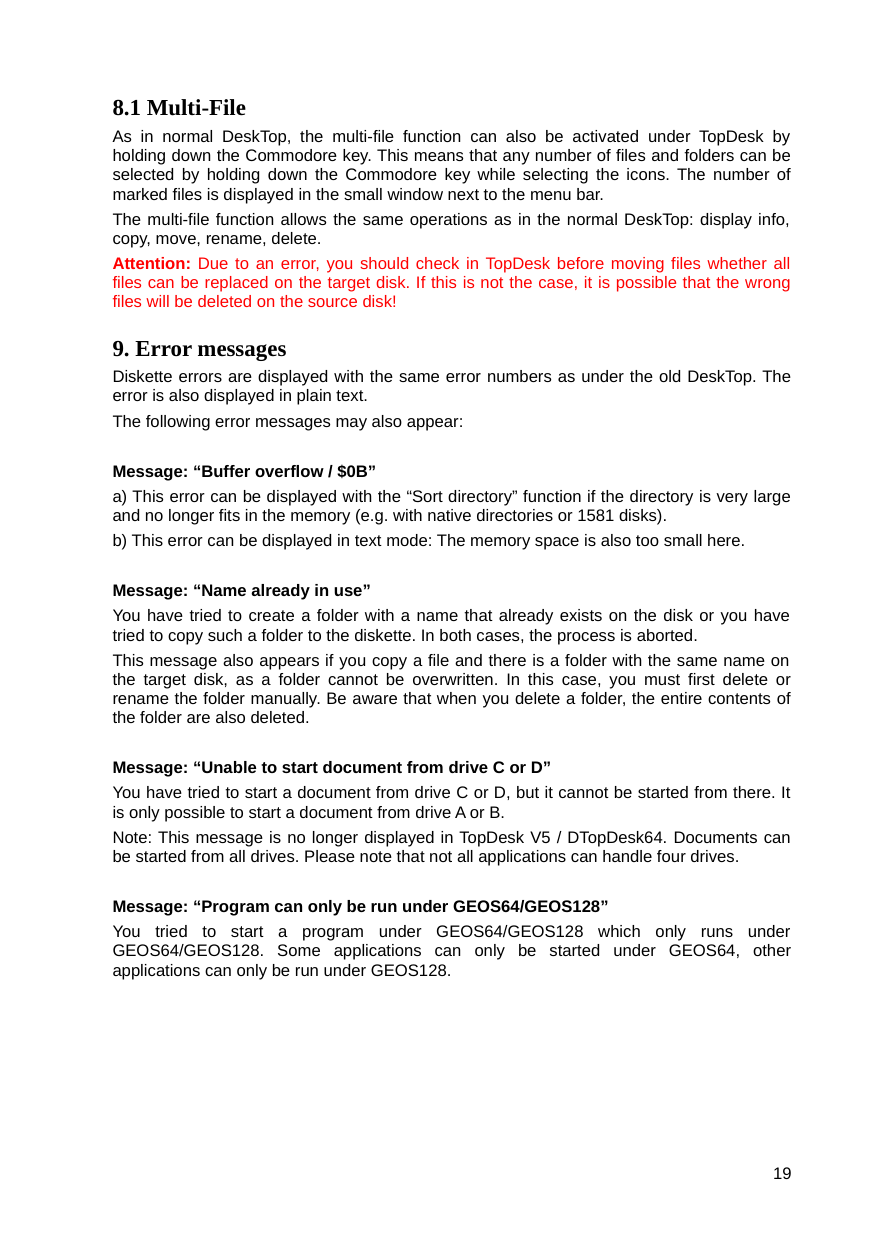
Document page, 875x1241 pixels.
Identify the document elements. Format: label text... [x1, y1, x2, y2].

subtitle 8.1 Multi-File [112, 94, 791, 121]
text b) This error can be displayed in text mode: The memory space is also too small here. [112, 531, 791, 550]
subtitle 9. Error messages [112, 335, 791, 361]
text Note: This message is no longer displayed in TopDesk V5 / DTopDesk64. Documents can be started from all drives. Please note that not all applications can handle four drives. [112, 828, 791, 866]
text Message: “Program can only be run under GEOS64/GEOS128” [112, 897, 791, 916]
text Message: “Buffer overflow / $0B” [112, 462, 791, 481]
text The multi-file function allows the same operations as in the normal DeskTop: display info, copy, move, rename, delete. [112, 209, 791, 248]
text You have tried to create a folder with a name that already exists on the disk or you have tried to copy such a folder to the diskette. In both cases, the process is aborted. [112, 606, 791, 644]
text The following error messages may also appear: [112, 411, 791, 431]
text You tried to start a program under GEOS64/GEOS128 which only runs under GEOS64/GEOS128. Some applications can only be started under GEOS64, other applications can only be run under GEOS128. [112, 922, 791, 979]
text a) This error can be displayed with the “Sort directory” function if the directory is very large and no longer fits in the memory (e.g. with native directories or 1581 disks). [112, 487, 791, 525]
text You have tried to start a document from drive C or D, but it cannot be started from there. It is only possible to start a document from drive A or B. [112, 783, 791, 822]
text Diskette errors are displayed with the same error numbers as under the old DeskTop. The error is also displayed in plain text. [112, 367, 791, 405]
text As in normal DeskTop, the multi-file function can also be activated under TopDesk by holding down the Commodore key. This means that any number of files and folders can be selected by holding down the Commodore key while selecting the icons. The number of marked files is displayed in the small window next to the menu bar. [112, 127, 791, 203]
text Attention: Due to an error, you should check in TopDesk before moving files whether all files can be replaced on the target disk. If this is not the case, it is possible that the wrong files will be deleted on the source disk! [112, 254, 791, 311]
text Message: “Name already in use” [112, 581, 791, 600]
text This message also appears if you copy a file and there is a folder with the same name on the target disk, as a folder cannot be overwritten. In this case, you must first delete or rename the folder manually. Be aware that when you delete a folder, the entire contents of the folder are also deleted. [112, 651, 791, 727]
text Message: “Unable to start document from drive C or D” [112, 758, 791, 777]
